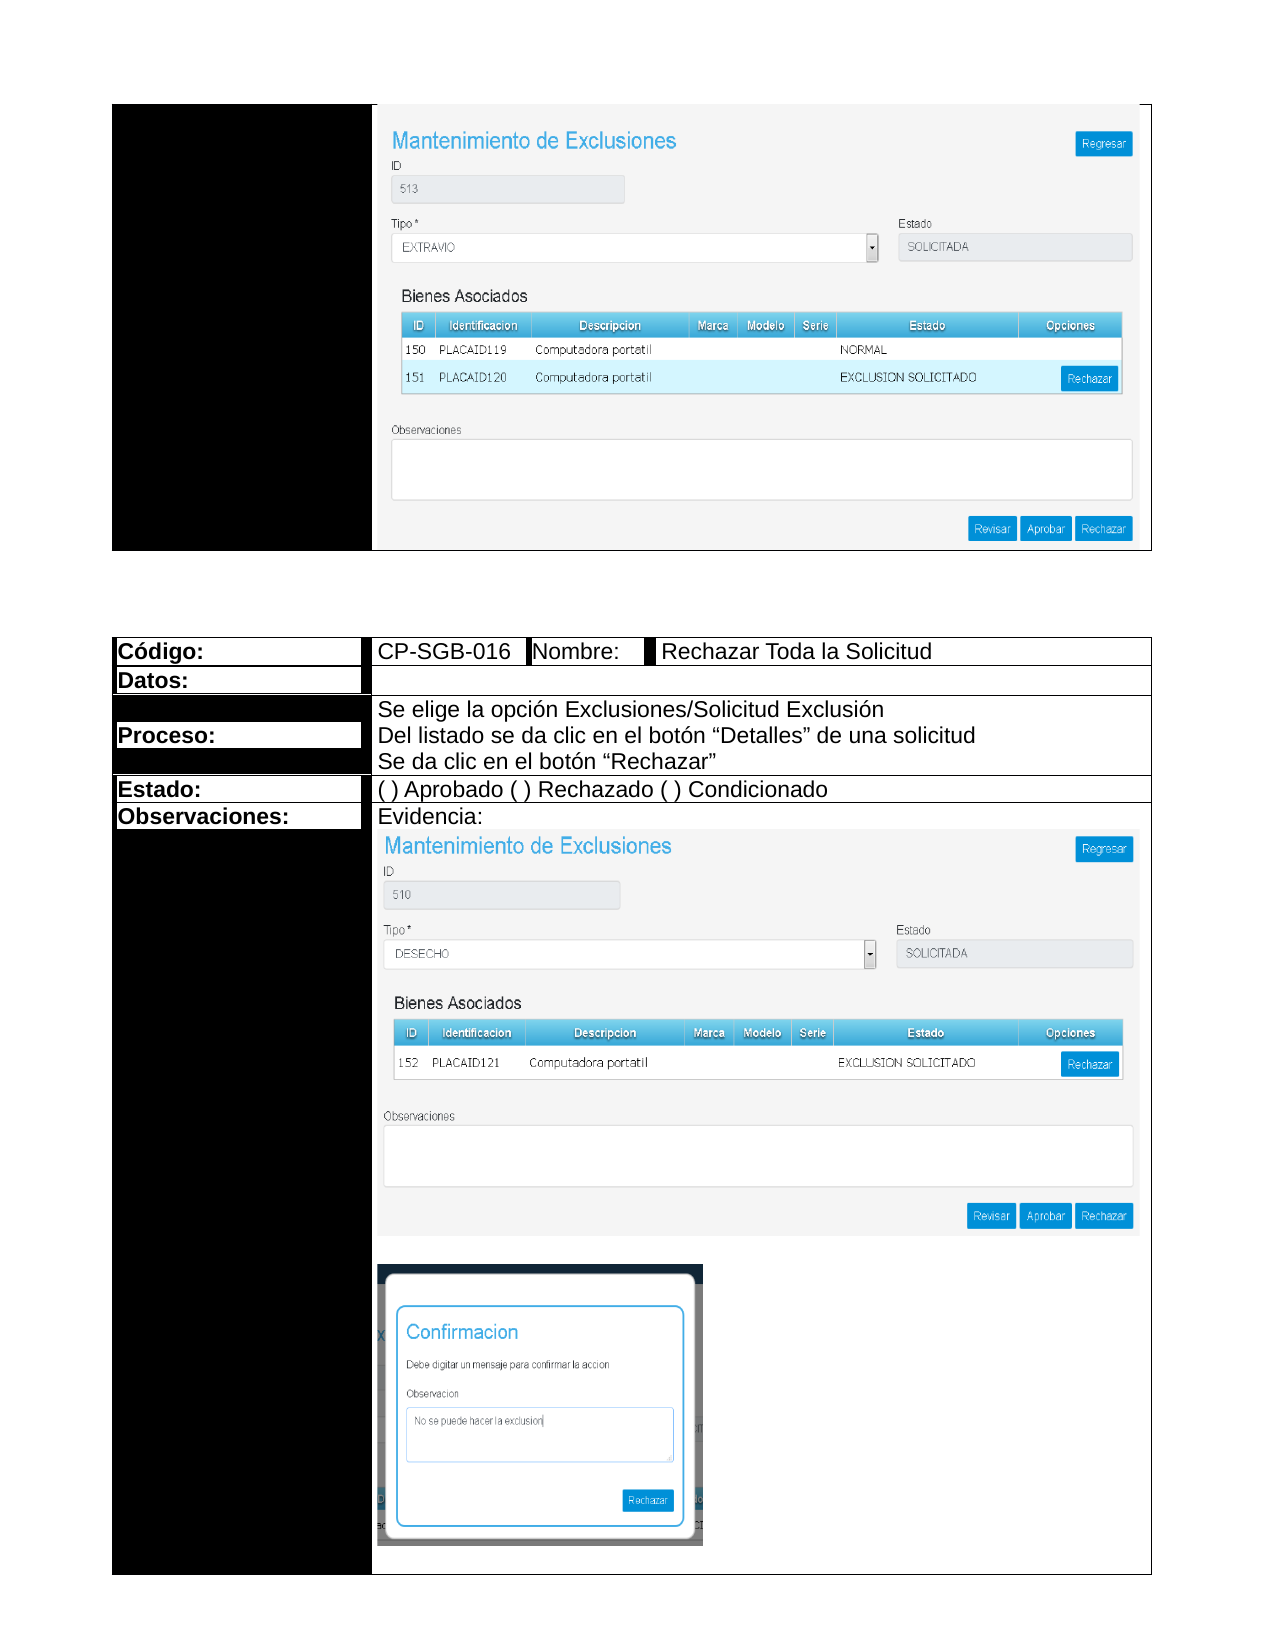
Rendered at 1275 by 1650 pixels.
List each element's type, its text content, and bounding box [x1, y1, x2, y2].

table_cell Observaciones: [113, 803, 371, 1574]
table_header Rechazar Toda la Solicitud [656, 638, 1151, 665]
table_cell [1140, 105, 1151, 550]
table_header CP-SGB-016 [515, 638, 526, 665]
table_cell [113, 105, 371, 550]
table_cell ( ) Aprobado ( ) Rechazado ( ) Condicionado [372, 776, 1151, 802]
table_cell [372, 105, 377, 550]
table_cell Proceso: [113, 696, 371, 774]
table_header Nombre: [644, 638, 655, 665]
table_cell [372, 666, 1151, 694]
table_cell Datos: [113, 666, 371, 694]
table_cell Estado: [361, 776, 371, 802]
table_cell Se elige la opción Exclusiones/Solicitud Exclusión Del listado se da clic en el botón “Detalles” de una solicitud Se da clic en el botón “Rechazar” [372, 696, 1151, 774]
table_cell Evidencia: [372, 803, 1151, 1574]
table_header Código: [361, 638, 371, 665]
